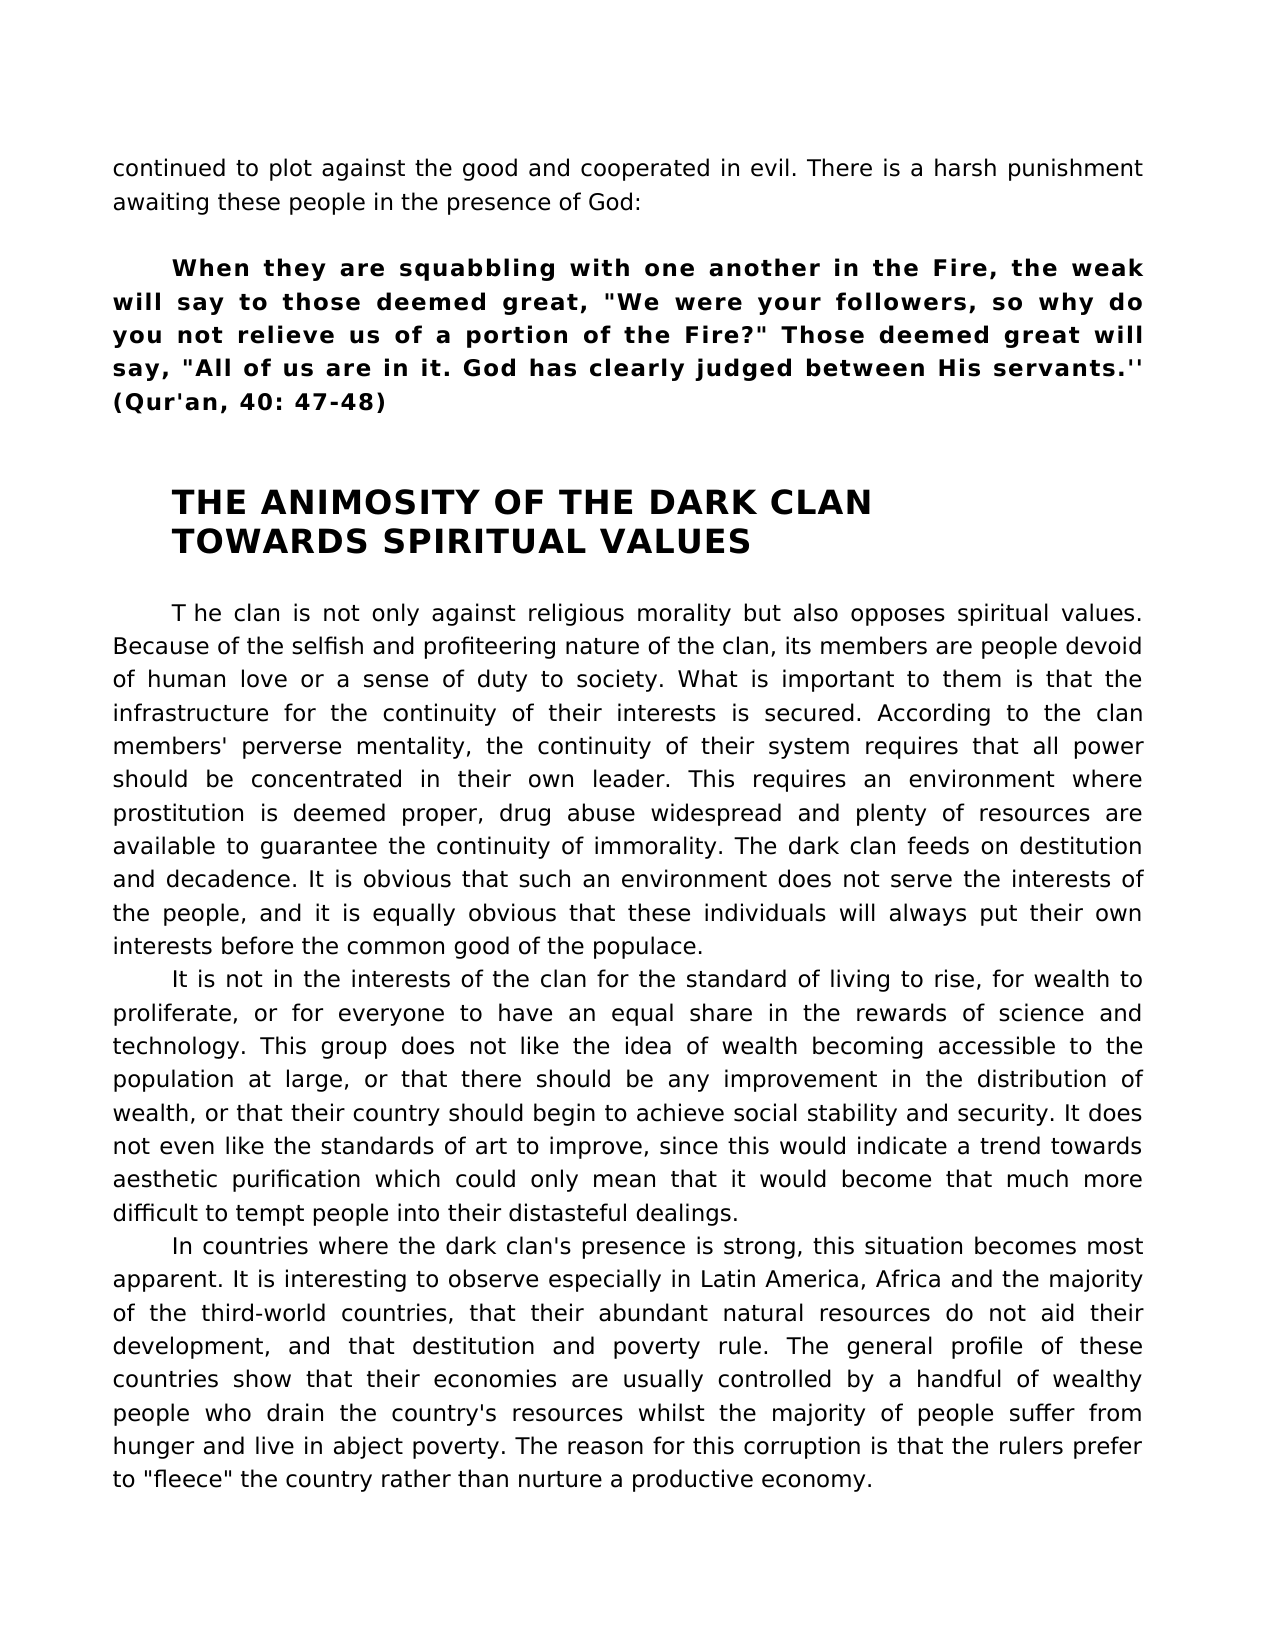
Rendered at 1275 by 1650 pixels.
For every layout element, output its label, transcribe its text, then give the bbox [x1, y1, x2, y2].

text continued to plot against the good and cooperated in evil. There is a harsh punishment awaiting these people in the presence of God: [112, 150, 1145, 217]
text The clan is not only against religious morality but also opposes spiritual values. Because of the selfish and profiteering nature of the clan, its members are people devoid of human love or a sense of duty to society. What is important to them is that the infrastructure for the continuity of their interests is secured. According to the clan members' perverse mentality, the continuity of their system requires that all power should be concentrated in their own leader. This requires an environment where prostitution is deemed proper, drug abuse widespread and plenty of resources are available to guarantee the continuity of immorality. The dark clan feeds on destitution and decadence. It is obvious that such an environment does not serve the interests of the people, and it is equally obvious that these individuals will always put their own interests before the common good of the populace. [112, 594, 1145, 961]
text It is not in the interests of the clan for the standard of living to rise, for wealth to proliferate, or for everyone to have an equal share in the rewards of science and technology. This group does not like the idea of wealth becoming accessible to the population at large, or that there should be any improvement in the distribution of wealth, or that their country should begin to achieve social stability and security. It does not even like the standards of art to improve, since this would indicate a trend towards aesthetic purification which could only mean that it would become that much more difficult to tempt people into their distasteful dealings. [112, 961, 1145, 1228]
text TOWARDS SPIRITUAL VALUES [112, 522, 1145, 561]
text THE ANIMOSITY OF THE DARK CLAN [112, 483, 1145, 522]
text When they are squabbling with one another in the Fire, the weak will say to those deemed great, "We were your followers, so why do you not relieve us of a portion of the Fire?" Those deemed great will say, "All of us are in it. God has clearly judged between His servants.'' (Qur'an, 40: 47-48) [112, 250, 1145, 417]
text In countries where the dark clan's presence is strong, this situation becomes most apparent. It is interesting to observe especially in Latin America, Africa and the majority of the third-world countries, that their abundant natural resources do not aid their development, and that destitution and poverty rule. The general profile of these countries show that their economies are usually controlled by a handful of wealthy people who drain the country's resources whilst the majority of people suffer from hunger and live in abject poverty. The reason for this corruption is that the rulers prefer to "fleece" the country rather than nurture a productive economy. [112, 1228, 1145, 1494]
